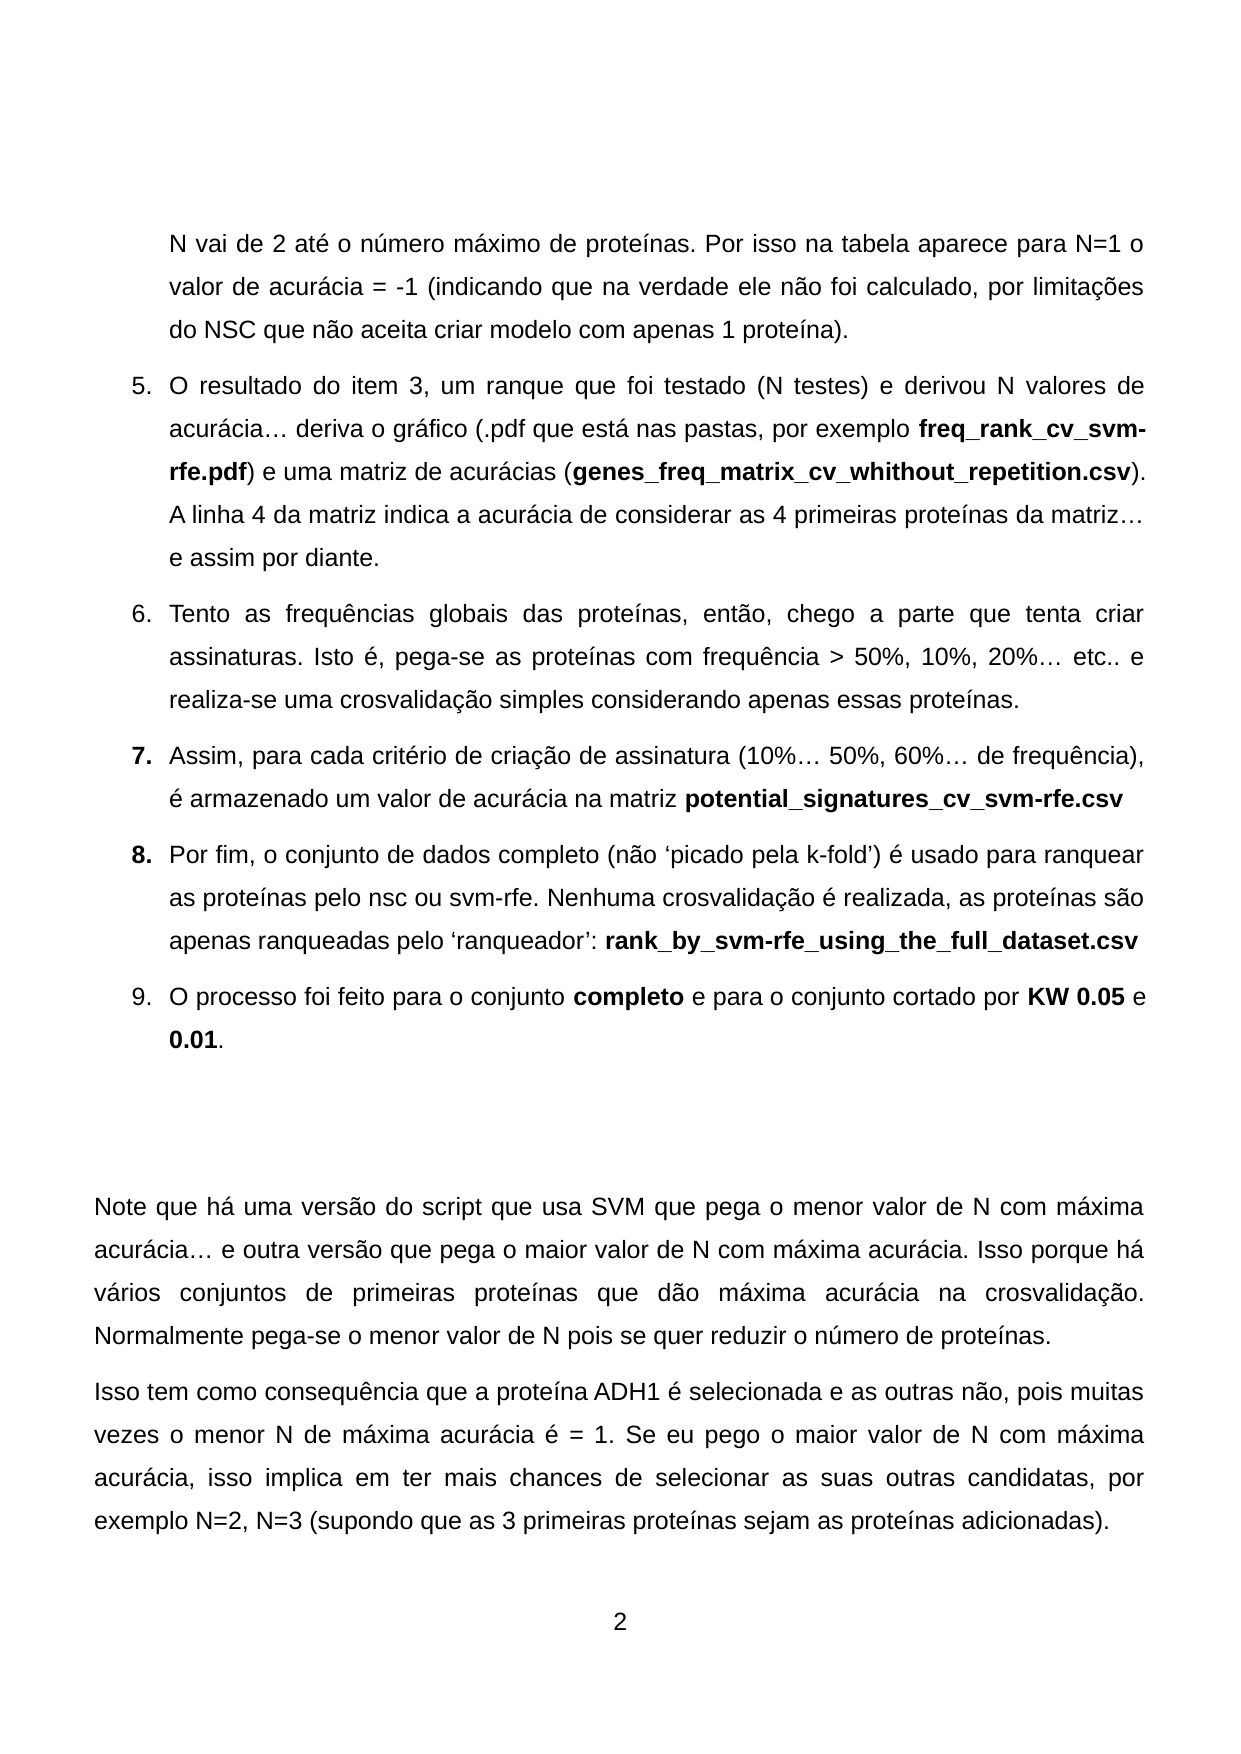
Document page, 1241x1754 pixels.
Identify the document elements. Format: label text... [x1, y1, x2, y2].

list O resultado do item 3, um ranque que foi testado (N testes) e derivou N valores de acurácia… deriva o gráfico (.pdf que está nas pastas, por exemplo freq_rank_cv_svm-rfe.pdf) e uma matriz de acurácias (genes_freq_matrix_cv_whithout_repetition.csv). A linha 4 da matriz indica a acurácia de considerar as 4 primeiras proteínas da matriz… e assim por diante. [131, 371, 1146, 572]
list Por fim, o conjunto de dados completo (não ‘picado pela k-fold’) é usado para ranquear as proteínas pelo nsc ou svm-rfe. Nenhuma crosvalidação é realizada, as proteínas são apenas ranqueadas pelo ‘ranqueador’: rank_by_svm-rfe_using_the_full_dataset.csv [131, 840, 1146, 955]
text Note que há uma versão do script que usa SVM que pega o menor valor de N com máxima acurácia… e outra versão que pega o maior valor de N com máxima acurácia. Isso porque há vários conjuntos de primeiras proteínas que dão máxima acurácia na crosvalidação. Normalmente pega-se o menor valor de N pois se quer reduzir o número de proteínas. [94, 1192, 1146, 1350]
list Tento as frequências globais das proteínas, então, chego a parte que tenta criar assinaturas. Isto é, pega-se as proteínas com frequência > 50%, 10%, 20%… etc.. e realiza-se uma crosvalidação simples considerando apenas essas proteínas. [131, 599, 1146, 714]
list N vai de 2 até o número máximo de proteínas. Por isso na tabela aparece para N=1 o valor de acurácia = -1 (indicando que na verdade ele não foi calculado, por limitações do NSC que não aceita criar modelo com apenas 1 proteína). [131, 229, 1146, 344]
text Isso tem como consequência que a proteína ADH1 é selecionada e as outras não, pois muitas vezes o menor N de máxima acurácia é = 1. Se eu pego o maior valor de N com máxima acurácia, isso implica em ter mais chances de selecionar as suas outras candidatas, por exemplo N=2, N=3 (supondo que as 3 primeiras proteínas sejam as proteínas adicionadas). [94, 1377, 1146, 1535]
list O processo foi feito para o conjunto completo e para o conjunto cortado por KW 0.05 e 0.01. [131, 982, 1146, 1053]
list Assim, para cada critério de criação de assinatura (10%… 50%, 60%… de frequência), é armazenado um valor de acurácia na matriz potential_signatures_cv_svm-rfe.csv [131, 741, 1146, 813]
